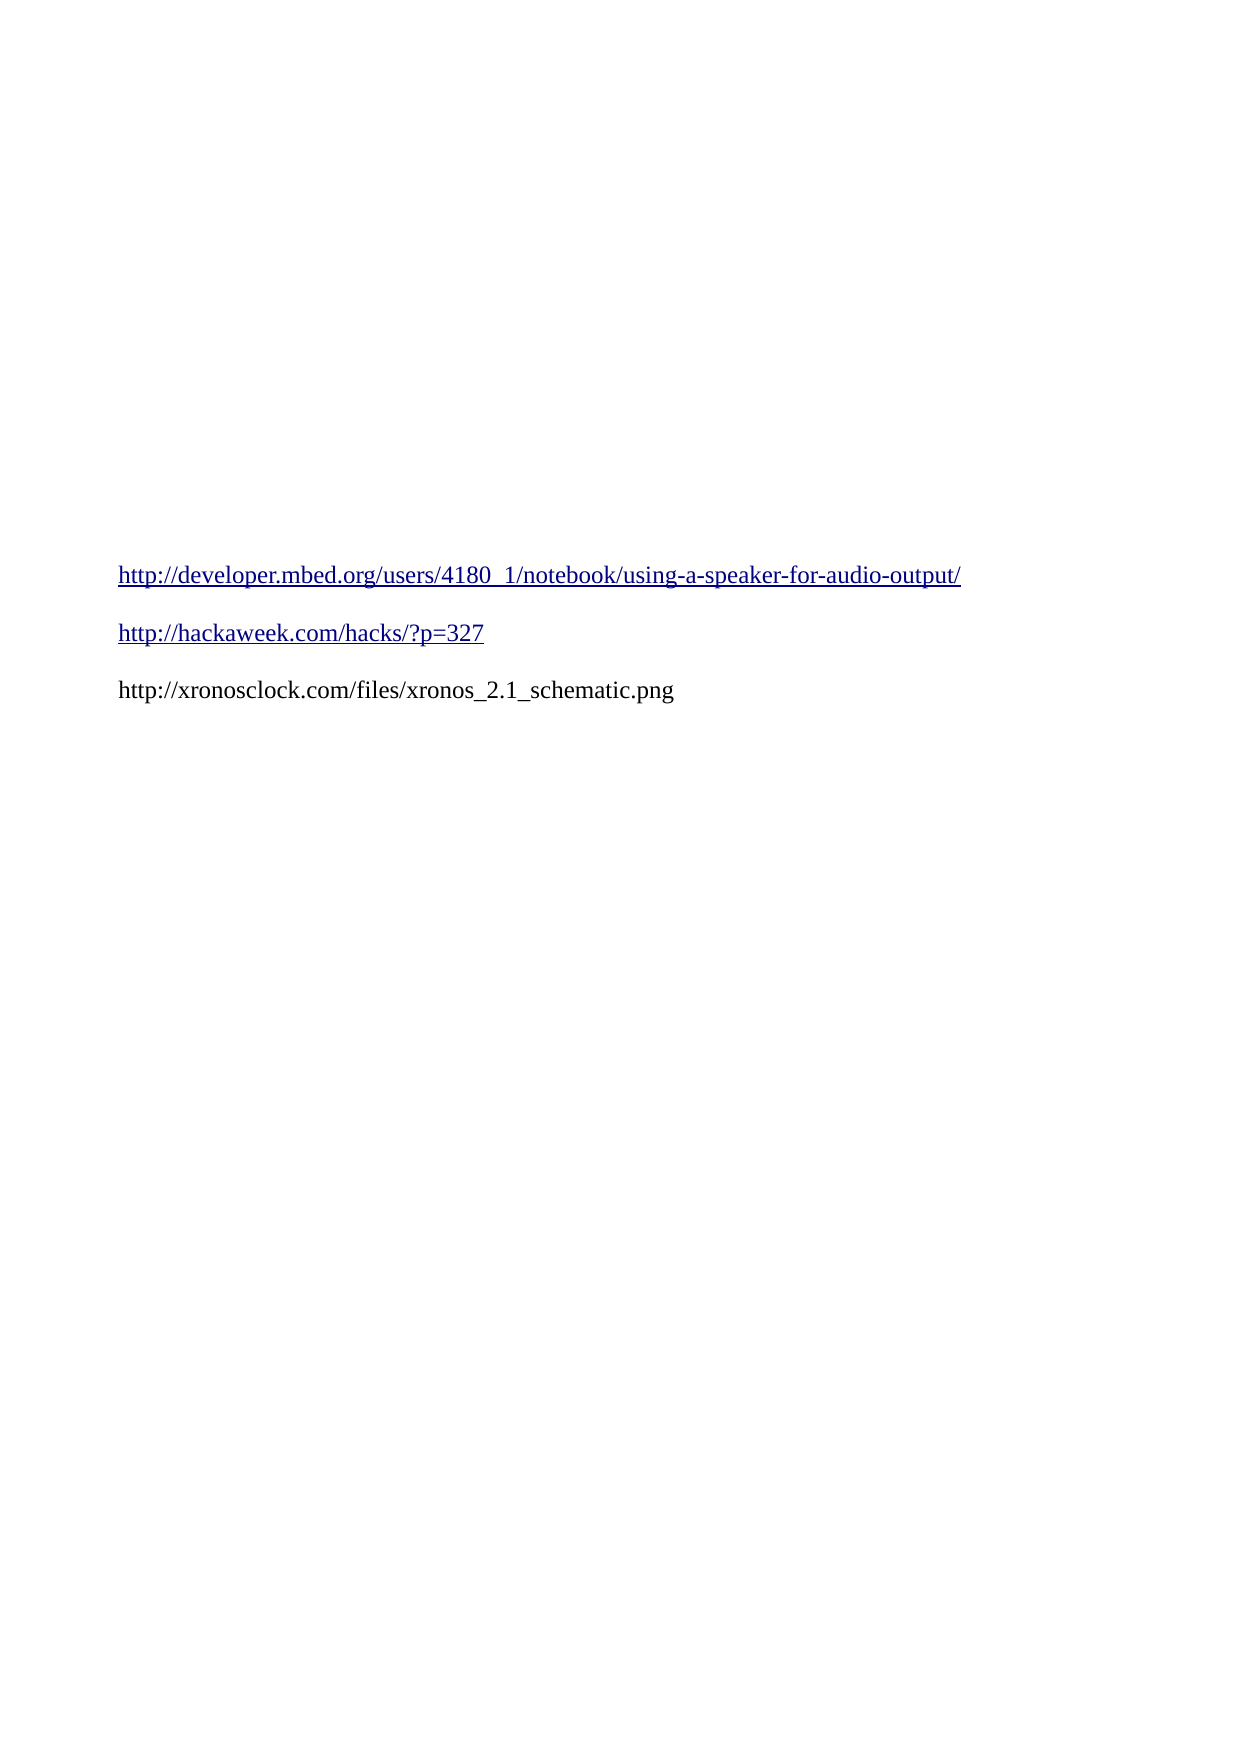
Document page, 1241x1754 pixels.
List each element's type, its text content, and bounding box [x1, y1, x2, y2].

text http://hackaweek.com/hacks/?p=327 [118, 618, 1122, 646]
text http://developer.mbed.org/users/4180_1/notebook/using-a-speaker-for-audio-output/ [118, 560, 1122, 589]
text http://xronosclock.com/files/xronos_2.1_schematic.png [118, 675, 1122, 704]
